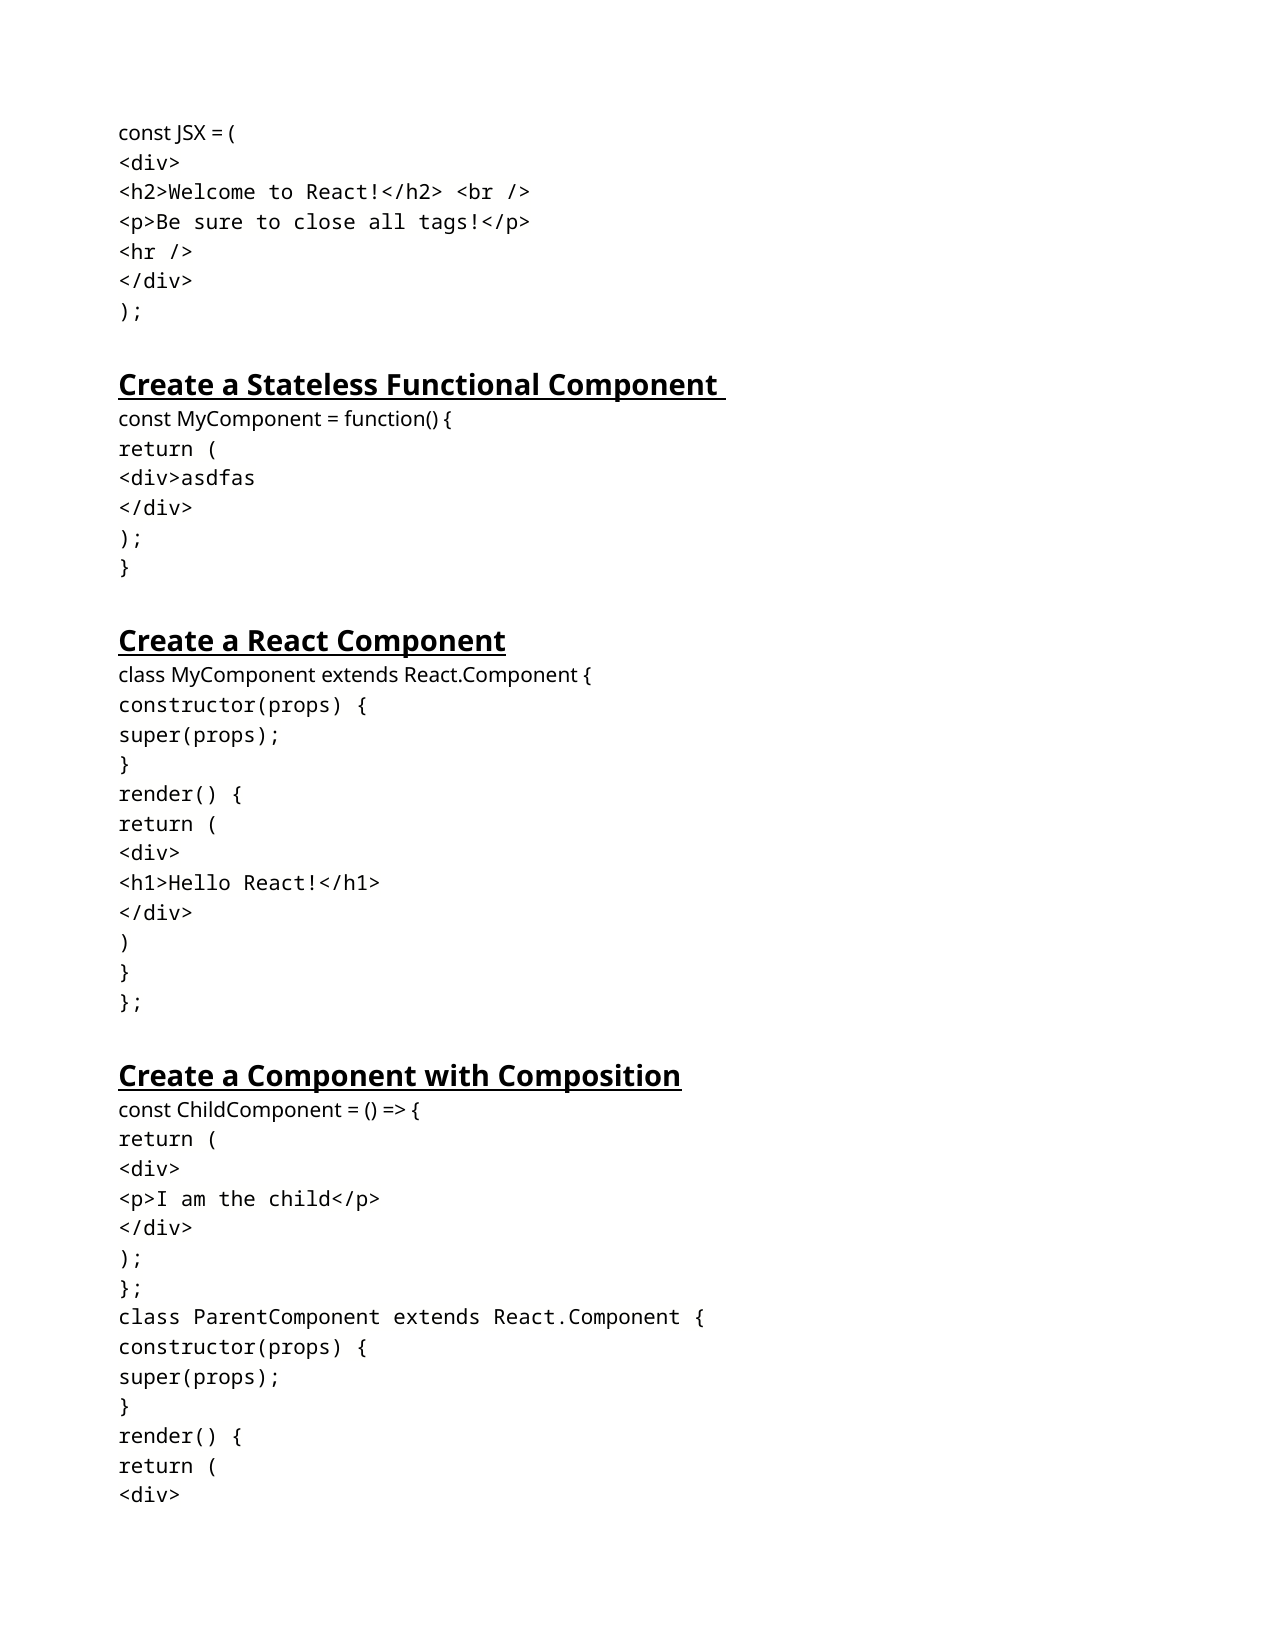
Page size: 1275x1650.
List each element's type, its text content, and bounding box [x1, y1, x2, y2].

text return ( [118, 807, 1157, 837]
text const ChildComponent = () => { [118, 1095, 1157, 1123]
text Create a Component with Composition [118, 1055, 1157, 1095]
text </div> [118, 1212, 1157, 1242]
text } [118, 956, 1157, 986]
text Create a React Component [118, 621, 1157, 660]
text } [118, 748, 1157, 778]
text }; [118, 1272, 1157, 1301]
text <hr /> [118, 236, 1157, 265]
text const MyComponent = function() { [118, 404, 1157, 432]
text </div> [118, 492, 1157, 522]
text super(props); [118, 718, 1157, 748]
text ) [118, 926, 1157, 956]
text <div> [118, 1479, 1157, 1509]
text render() { [118, 1420, 1157, 1450]
text ); [118, 522, 1157, 551]
text </div> [118, 265, 1157, 295]
text const JSX = ( [118, 118, 1157, 147]
text class MyComponent extends React.Component { [118, 660, 1157, 689]
text ); [118, 295, 1157, 325]
text ); [118, 1242, 1157, 1272]
text Create a Stateless Functional Component [118, 364, 1157, 404]
text <div> [118, 147, 1157, 176]
text return ( [118, 1123, 1157, 1153]
text constructor(props) { [118, 689, 1157, 718]
text <div> [118, 837, 1157, 867]
text <h1>Hello React!</h1> [118, 867, 1157, 897]
text <div>asdfas [118, 462, 1157, 492]
text <div> [118, 1153, 1157, 1182]
text <p>I am the child</p> [118, 1182, 1157, 1212]
text } [118, 1390, 1157, 1420]
text }; [118, 986, 1157, 1015]
text class ParentComponent extends React.Component { [118, 1301, 1157, 1331]
text render() { [118, 778, 1157, 807]
text return ( [118, 1450, 1157, 1479]
text } [118, 551, 1157, 581]
text return ( [118, 432, 1157, 462]
text <h2>Welcome to React!</h2> <br /> [118, 176, 1157, 206]
text super(props); [118, 1361, 1157, 1390]
text </div> [118, 897, 1157, 926]
text constructor(props) { [118, 1331, 1157, 1361]
text <p>Be sure to close all tags!</p> [118, 206, 1157, 236]
